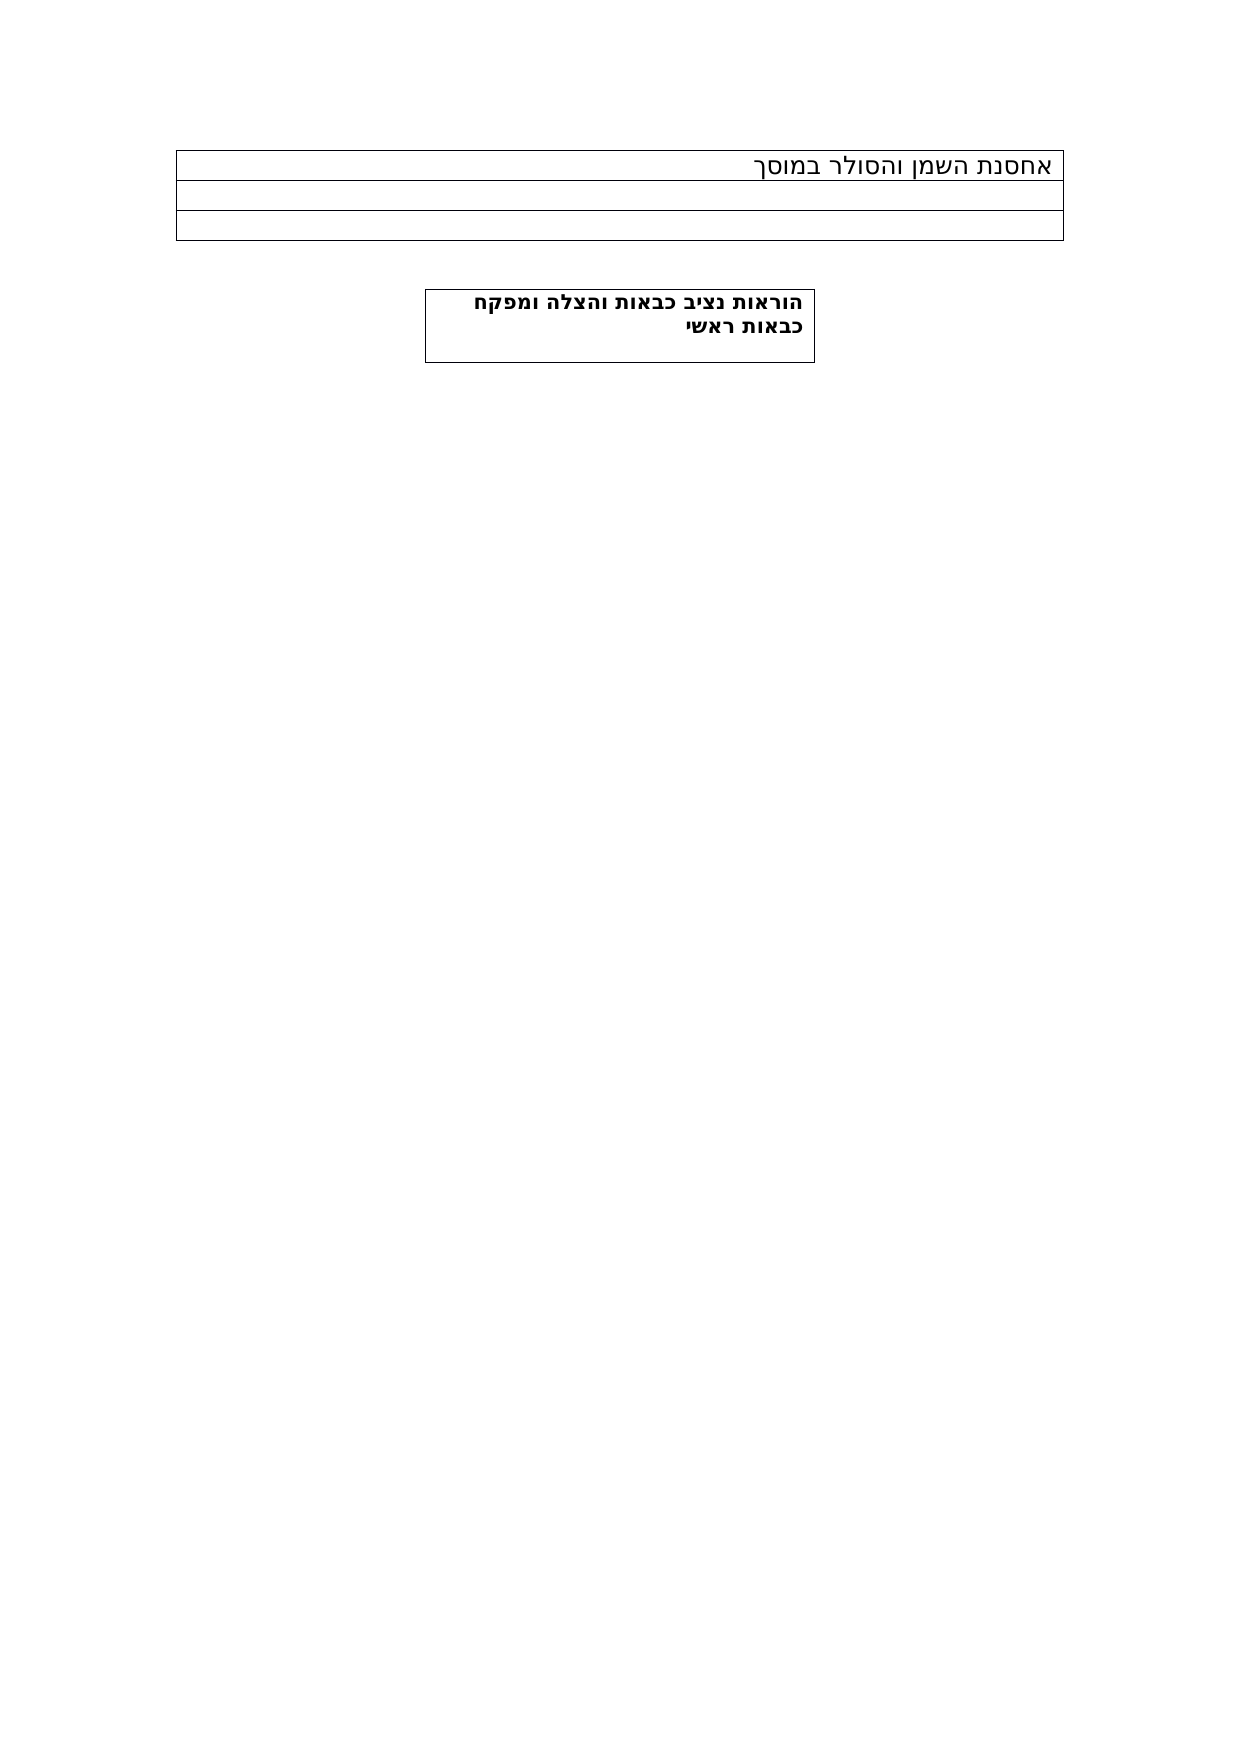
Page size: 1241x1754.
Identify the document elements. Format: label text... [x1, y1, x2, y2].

table_cell אחסנת השמן והסולר במוסך [177, 151, 1063, 180]
table_header הוראות נציב כבאות והצלה ומפקח כבאות ראשי [426, 290, 814, 362]
table_cell [177, 181, 1063, 210]
table_cell [177, 211, 1063, 240]
